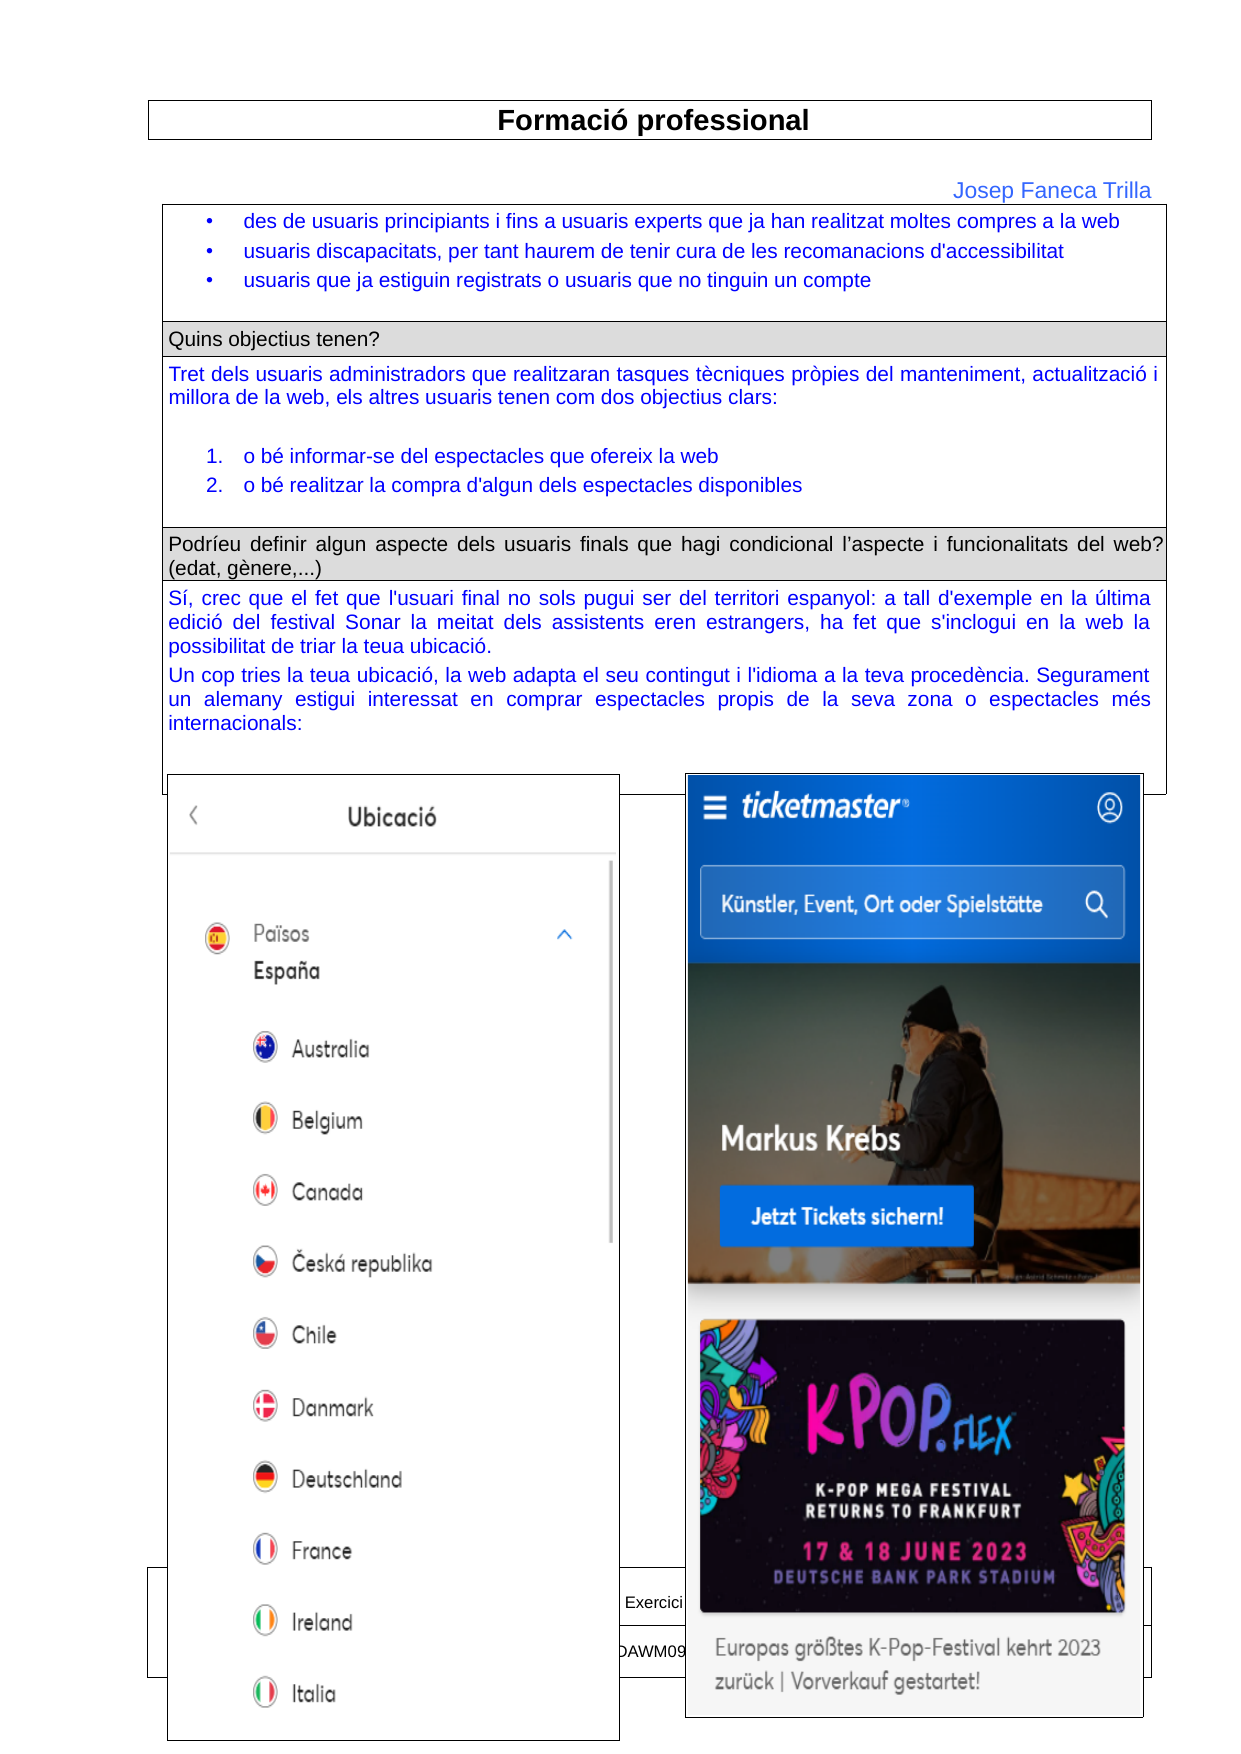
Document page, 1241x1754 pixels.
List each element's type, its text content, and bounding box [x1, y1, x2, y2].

table_cell Sí, crec que el fet que l'usuari final no sols pugui ser del territori espanyol: a tall d'exemple en la última edició del festival Sonar la meitat dels assistents eren estrangers, ha fet que s'inclogui en la web la possibilitat de triar la teua ubicació. Un cop tries la teua ubicació, la web adapta el seu contingut i l'idioma a la teva procedència. Segurament un alemany estigui interessat en comprar espectacles propis de la seva zona o espectacles més internacionals: [168, 775, 619, 1740]
table_cell Podríeu definir algun aspecte dels usuaris finals que hagi condicional l’aspecte i funcionalitats del web? (edat, gènere,...) [163, 528, 1166, 580]
picture [687, 775, 1141, 1715]
table_cell Sí, crec que el fet que l'usuari final no sols pugui ser del territori espanyol: a tall d'exemple en la última edició del festival Sonar la meitat dels assistents eren estrangers, ha fet que s'inclogui en la web la possibilitat de triar la teua ubicació. Un cop tries la teua ubicació, la web adapta el seu contingut i l'idioma a la teva procedència. Segurament un alemany estigui interessat en comprar espectacles propis de la seva zona o espectacles més internacionals: [163, 581, 1166, 793]
picture [169, 777, 616, 1738]
table_cell Quins objectius tenen? [163, 322, 1166, 356]
table_cell Tret dels usuaris administradors que realitzaran tasques tècniques pròpies del manteniment, actualització i millora de la web, els altres usuaris tenen com dos objectius clars: o bé informar-se del espectacles que ofereix la web o bé realitzar la compra d'algun dels espectacles disponibles [163, 357, 1166, 527]
table_cell Bé, sabem que ticketmaster és una web pública i per tant i pot accedir qualsevol tipus d'usuari. Ens podem trobar tota mena d'usuaris: des de usuaris principiants i fins a usuaris experts que ja han realitzat moltes compres a la web usuaris discapacitats, per tant haurem de tenir cura de les recomanacions d'accessibilitat usuaris que ja estiguin registrats o usuaris que no tinguin un compte [163, 205, 1166, 321]
